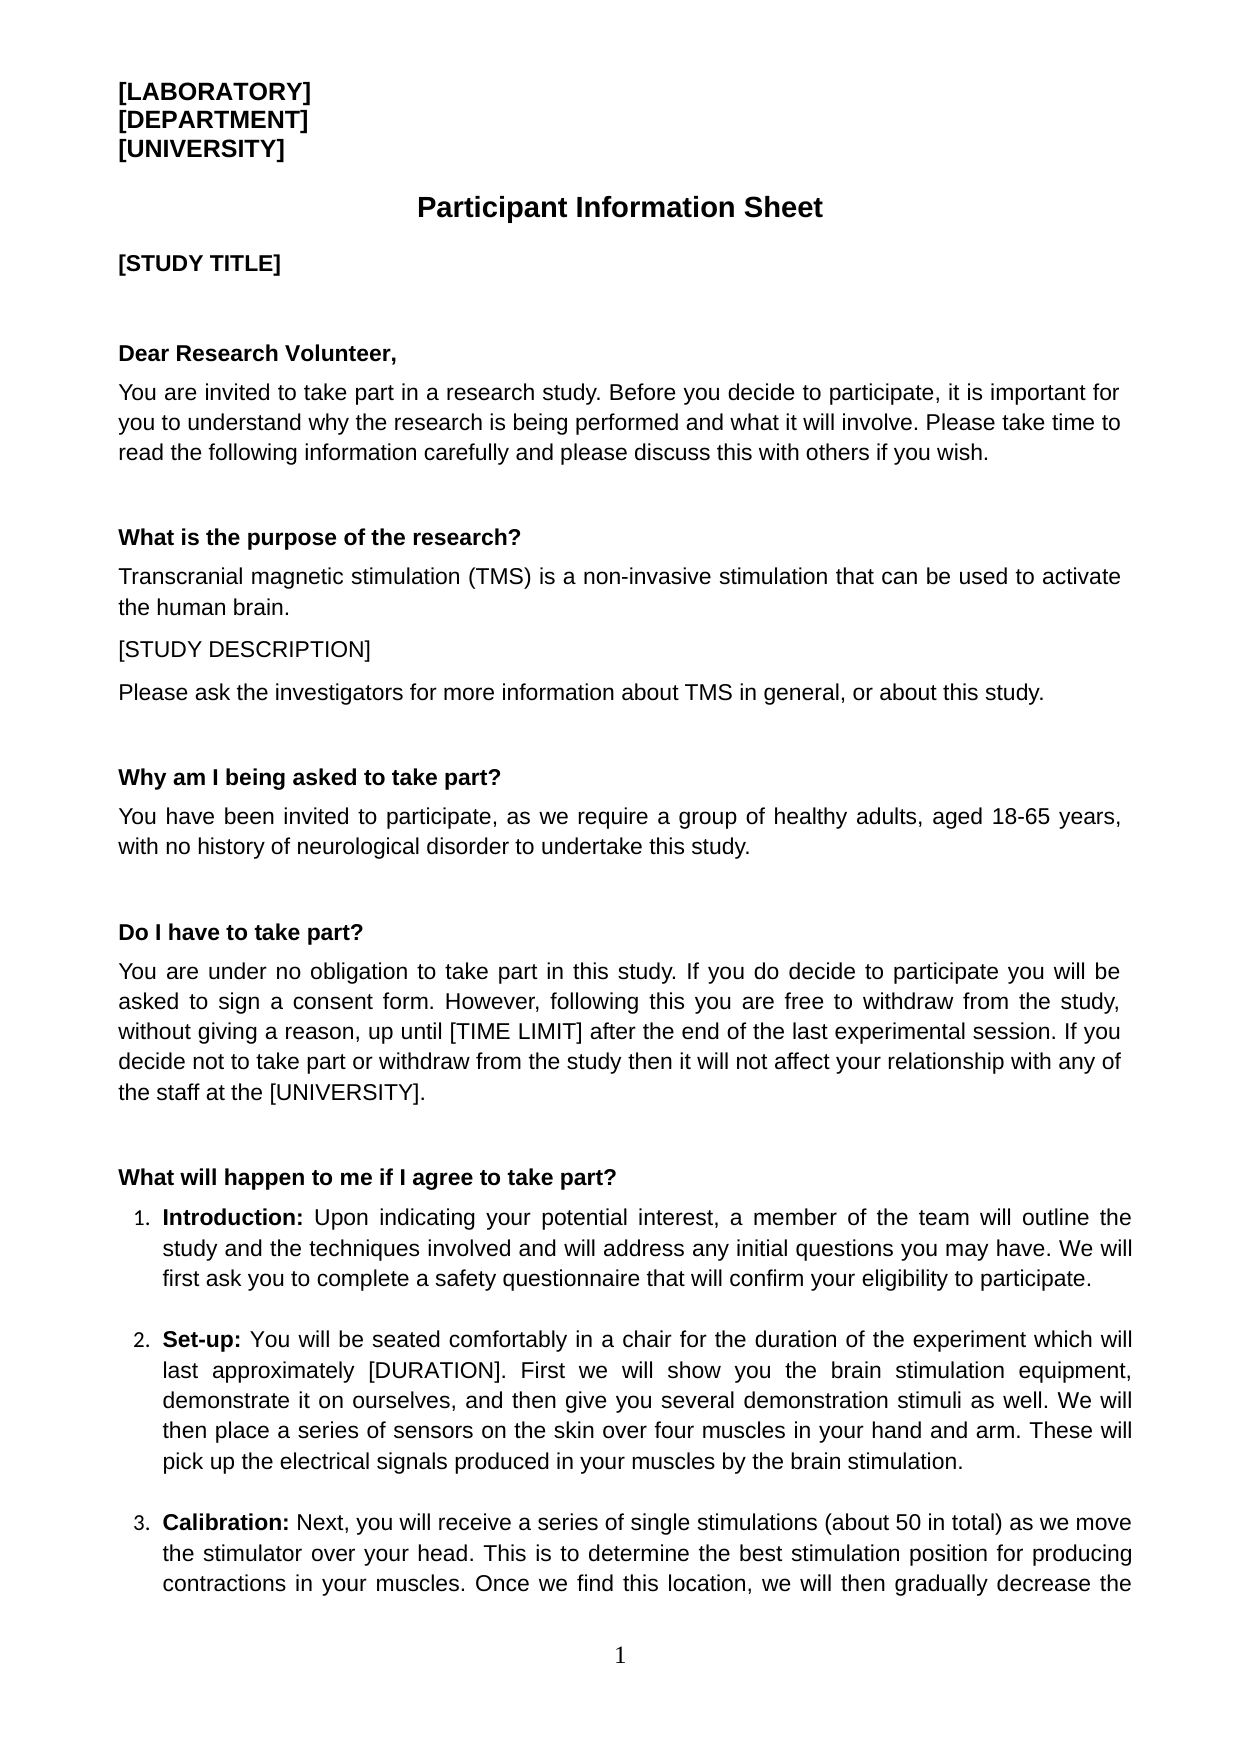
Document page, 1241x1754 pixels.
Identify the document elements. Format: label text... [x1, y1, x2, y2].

list Introduction: Upon indicating your potential interest, a member of the team will outline the study and the techniques involved and will address any initial questions you may have. We will first ask you to complete a safety questionnaire that will confirm your eligibility to participate. [133, 1203, 1133, 1291]
text [STUDY TITLE] [118, 249, 1122, 276]
text You are under no obligation to take part in this study. If you do decide to participate you will be asked to sign a consent form. However, following this you are free to withdraw from the study, without giving a reason, up until [TIME LIMIT] after the end of the last experimental session. If you decide not to take part or withdraw from the study then it will not affect your relationship with any of the staff at the [UNIVERSITY]. [118, 958, 1122, 1105]
subtitle What is the purpose of the research? [118, 524, 1122, 551]
subtitle Dear Research Volunteer, [118, 340, 1122, 366]
text You are invited to take part in a research study. Before you decide to participate, it is important for you to understand why the research is being performed and what it will involve. Please take time to read the following information carefully and please discuss this with others if you wish. [118, 378, 1122, 465]
list Set-up: You will be seated comfortably in a chair for the duration of the experiment which will last approximately [DURATION]. First we will show you the brain stimulation equipment, demonstrate it on ourselves, and then give you several demonstration stimuli as well. We will then place a series of sensors on the skin over four muscles in your hand and arm. These will pick up the electrical signals produced in your muscles by the brain stimulation. [133, 1325, 1133, 1474]
subtitle Do I have to take part? [118, 919, 1122, 945]
text Please ask the investigators for more information about TMS in general, or about this study. [118, 679, 1122, 705]
text [STUDY DESCRIPTION] [118, 636, 1122, 662]
list Calibration: Next, you will receive a series of single stimulations (about 50 in total) as we move the stimulator over your head. This is to determine the best stimulation position for producing contractions in your muscles. Once we find this location, we will then gradually decrease the [133, 1508, 1133, 1597]
subtitle Why am I being asked to take part? [118, 764, 1122, 791]
text You have been invited to participate, as we require a group of healthy adults, aged 18-65 years, with no history of neurological disorder to undertake this study. [118, 803, 1122, 860]
subtitle What will happen to me if I agree to take part? [118, 1164, 1122, 1190]
text Participant Information Sheet [118, 190, 1122, 224]
text Transcranial magnetic stimulation (TMS) is a non-invasive stimulation that can be used to activate the human brain. [118, 563, 1122, 620]
